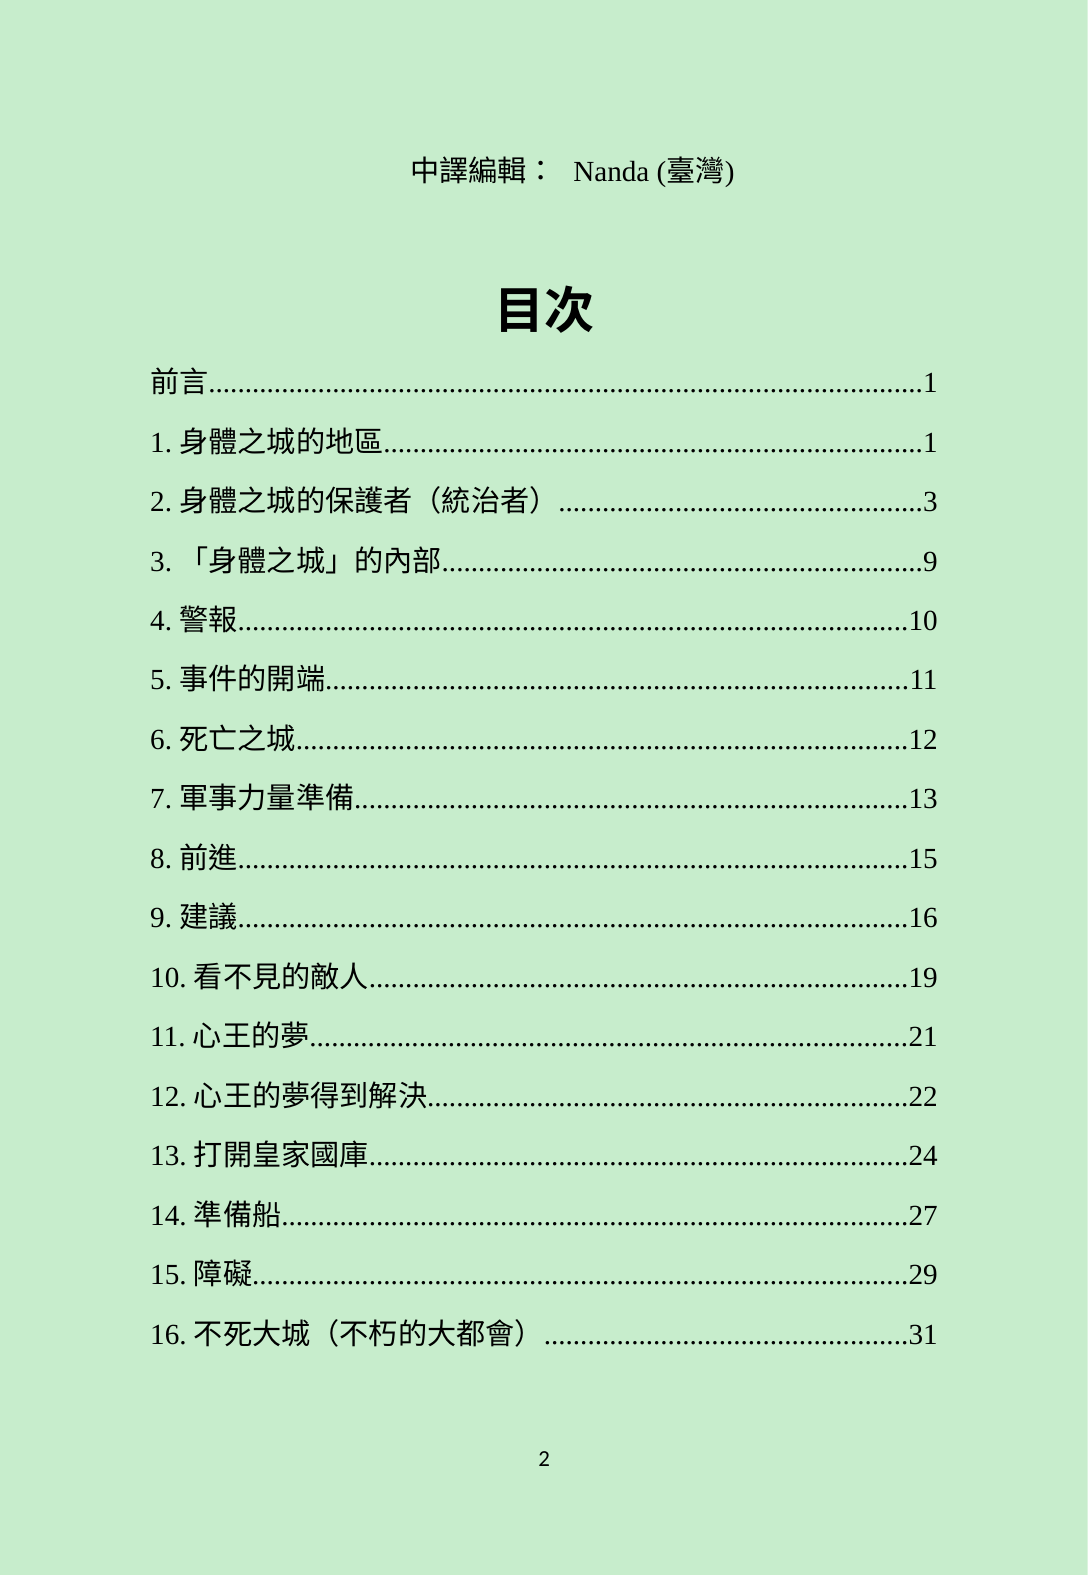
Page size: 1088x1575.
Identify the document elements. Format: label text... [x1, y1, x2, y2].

text 15. 障礙 29 [150, 1254, 938, 1293]
text 14. 準備船 27 [150, 1194, 938, 1234]
text 4. 警報 10 [150, 599, 938, 639]
text 6. 死亡之城 12 [150, 718, 938, 758]
text 中譯編輯： Nanda (臺灣) [150, 150, 938, 190]
text 9. 建議 16 [150, 897, 938, 936]
text 12. 心王的夢得到解決 22 [150, 1075, 938, 1115]
text 前言 1 [150, 361, 938, 401]
text 16. 不死大城（不朽的大都會） 31 [150, 1313, 938, 1353]
text 8. 前進 15 [150, 837, 938, 877]
text 3. 「身體之城」的內部 9 [150, 540, 938, 579]
text 11. 心王的夢 21 [150, 1016, 938, 1055]
text 5. 事件的開端 11 [150, 659, 938, 698]
text 13. 打開皇家國庫 24 [150, 1135, 938, 1174]
subtitle 目次 [150, 275, 938, 343]
text 7. 軍事力量準備 13 [150, 778, 938, 817]
text 10. 看不見的敵人 19 [150, 956, 938, 996]
text 1. 身體之城的地區 1 [150, 421, 938, 461]
text 2. 身體之城的保護者（統治者） 3 [150, 480, 938, 520]
